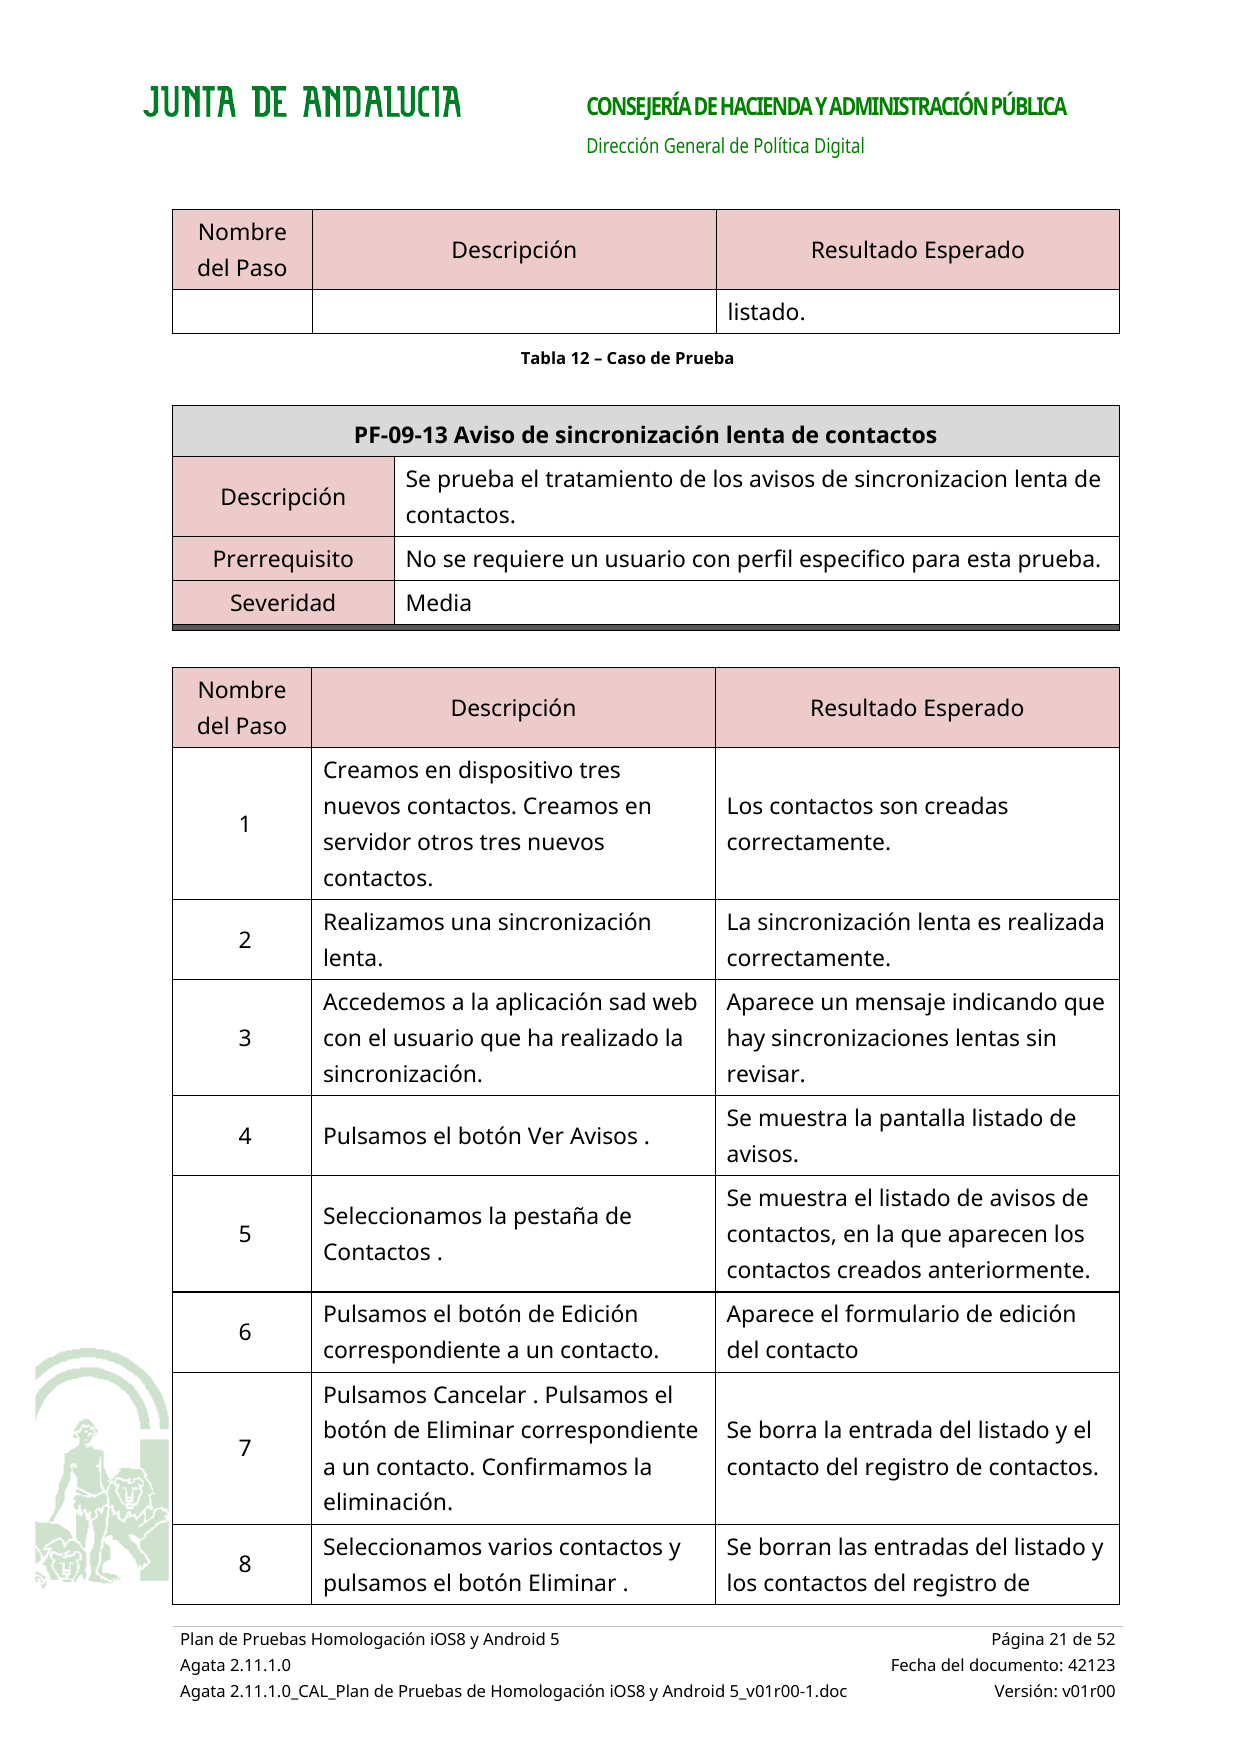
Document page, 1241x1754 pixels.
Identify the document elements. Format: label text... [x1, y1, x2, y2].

table_cell Severidad [173, 581, 394, 624]
table_cell [173, 290, 312, 333]
table_cell Prerrequisito [173, 537, 394, 580]
table_cell Seleccionamos varios contactos y pulsamos el botón Eliminar . [312, 1525, 715, 1604]
table_cell 3 [173, 980, 311, 1095]
table_cell Pulsamos el botón Ver Avisos . [312, 1096, 715, 1175]
table_cell listado. [717, 290, 1119, 333]
table_cell Se borra la entrada del listado y el contacto del registro de contactos. [716, 1373, 1119, 1523]
table_cell Realizamos una sincronización lenta. [312, 900, 715, 979]
table_cell Se muestra el listado de avisos de contactos, en la que aparecen los contactos creados anteriormente. [716, 1176, 1119, 1291]
table_cell 4 [173, 1096, 311, 1175]
table_cell No se requiere un usuario con perfil especifico para esta prueba. [395, 537, 1119, 580]
table_header Resultado Esperado [716, 668, 1119, 747]
table_cell Los contactos son creadas correctamente. [716, 748, 1119, 899]
table_cell [313, 290, 716, 333]
table_cell 8 [173, 1525, 311, 1604]
table_cell Se muestra la pantalla listado de avisos. [716, 1096, 1119, 1175]
table_header Nombre del Paso [173, 210, 312, 289]
table_cell Descripción [173, 457, 394, 536]
table_cell Aparece el formulario de edición del contacto [716, 1293, 1119, 1372]
table_cell Pulsamos Cancelar . Pulsamos el botón de Eliminar correspondiente a un contacto. Confirmamos la eliminación. [312, 1373, 715, 1523]
table_header PF-09-13 Aviso de sincronización lenta de contactos [173, 406, 1119, 456]
table_header Descripción [313, 210, 716, 289]
table_header Nombre del Paso [173, 668, 311, 747]
table_cell [173, 625, 1119, 630]
table_cell Se prueba el tratamiento de los avisos de sincronizacion lenta de contactos. [395, 457, 1119, 536]
table_cell Aparece un mensaje indicando que hay sincronizaciones lentas sin revisar. [716, 980, 1119, 1095]
table_header Descripción [312, 668, 715, 747]
table_header Resultado Esperado [717, 210, 1119, 289]
table_cell Creamos en dispositivo tres nuevos contactos. Creamos en servidor otros tres nuevos contactos. [312, 748, 715, 899]
table_cell Media [395, 581, 1119, 624]
table_cell 6 [173, 1293, 311, 1372]
table_cell Se borran las entradas del listado y los contactos del registro de [716, 1525, 1119, 1604]
table_cell Seleccionamos la pestaña de Contactos . [312, 1176, 715, 1291]
table_cell 5 [173, 1176, 311, 1291]
table_cell Accedemos a la aplicación sad web con el usuario que ha realizado la sincronización. [312, 980, 715, 1095]
picture [143, 86, 461, 117]
table_cell 1 [173, 748, 311, 899]
table_cell 7 [173, 1373, 311, 1523]
table_cell Pulsamos el botón de Edición correspondiente a un contacto. [312, 1293, 715, 1372]
table_cell La sincronización lenta es realizada correctamente. [716, 900, 1119, 979]
text Tabla 12 – Caso de Prueba [148, 347, 1107, 369]
table_cell 2 [173, 900, 311, 979]
